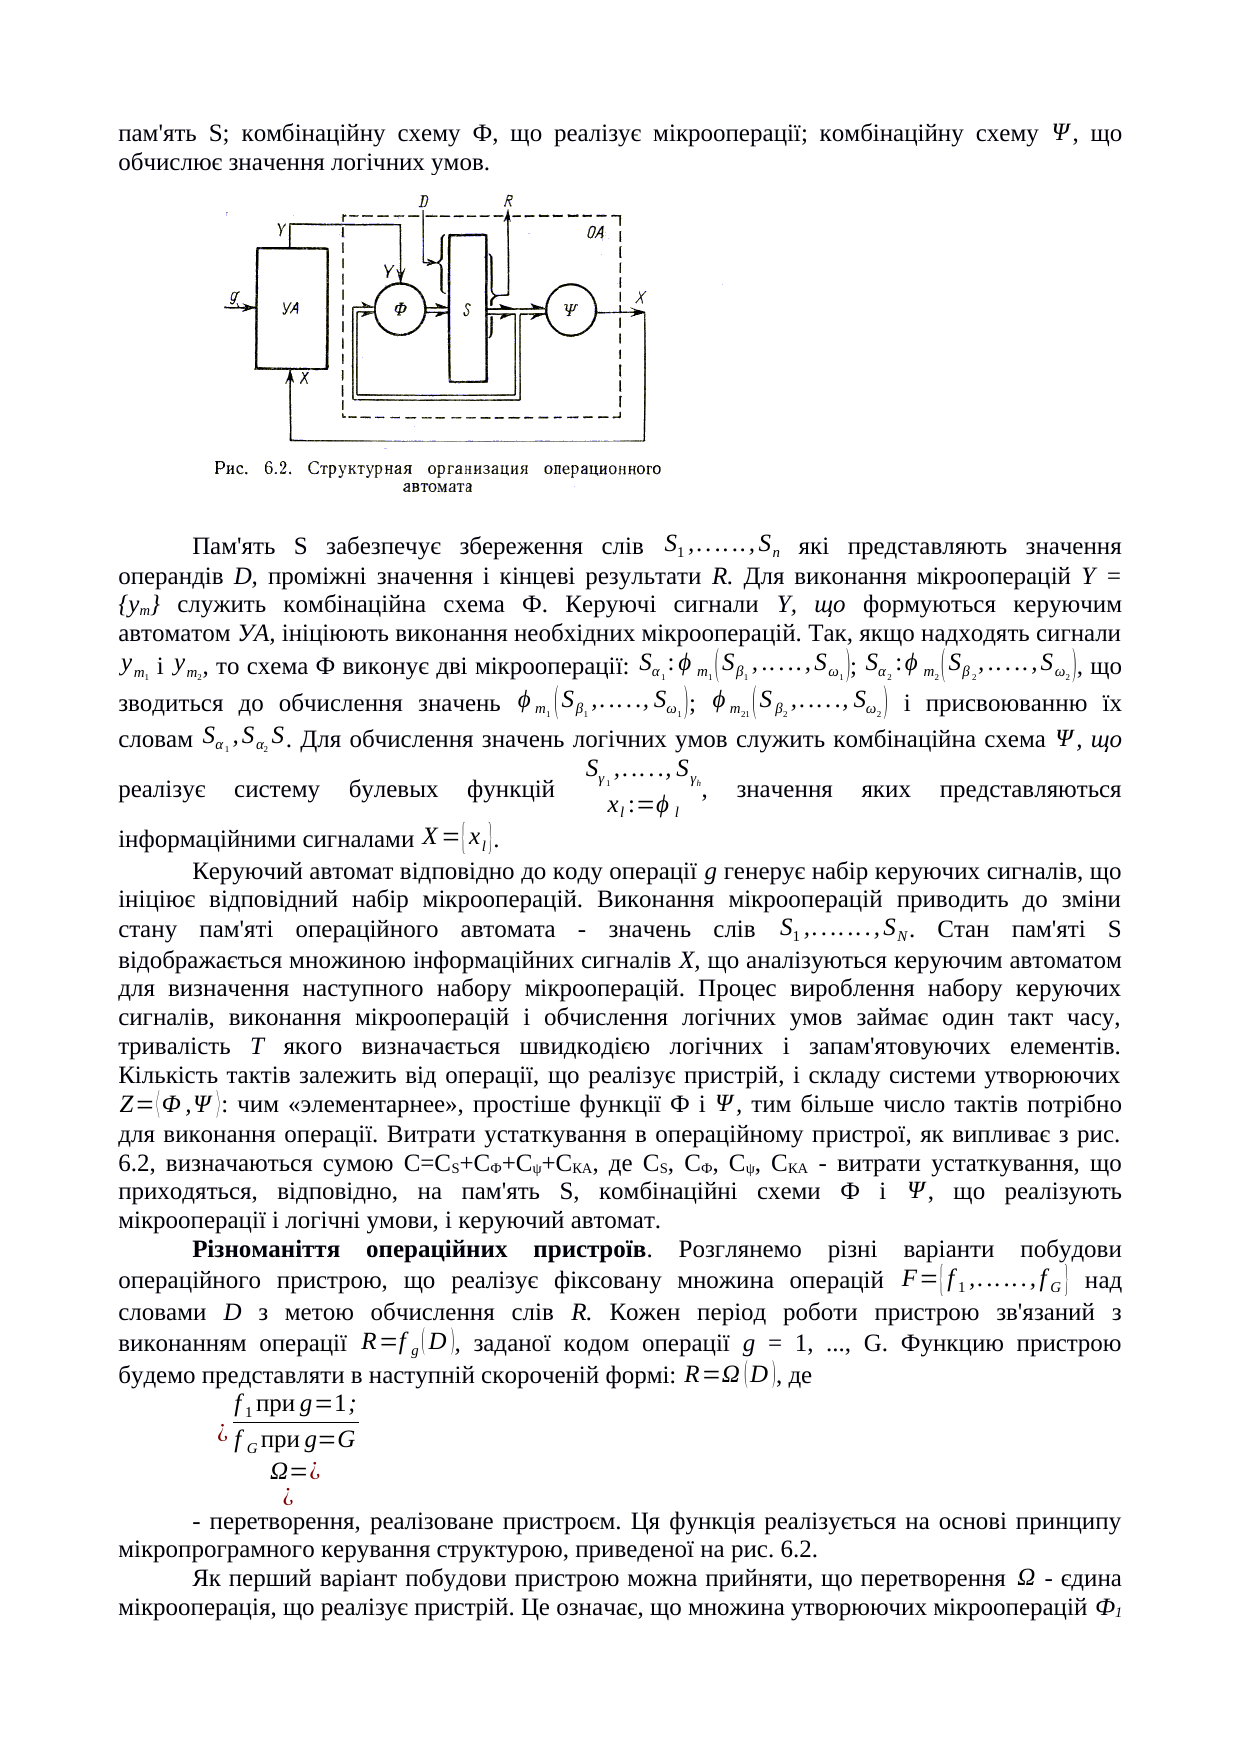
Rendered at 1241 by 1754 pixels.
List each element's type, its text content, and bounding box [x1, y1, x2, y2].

text Як перший варіант побудови пристрою можна прийняти, що перетворення - єдина мікрооперація, що реалізує пристрій. Це означає, що множина утворюючих мікрооперацій Ф1 ={ } складається з єдиної функції (операції) і отсутствует необхідність у логічних умовах, тобто . Отже, якщо прийняти, що - мікрооперація, система утворюючих алгоритму складається з функції і порожньої множини функцій, зв'язаних з логічними умовами. Як показано в [54], функція реалізується комбінаційною схемою, що позначимо . Зіставляючи цей варіант реалізації перетворення R = = (D) зі структурою (рис. 6.2), можна бачити, що в даному випадку отсутствует необхідність у керуючому автоматі, пам'яті для збереження проміжних результатів і схемі , що обчислює значення логічних умов. З обліком цього будемо вважати, що структура (рис. 6.2) вироджується в єдину комбінаційну схему Ф, що збігається зі схемою Ul і реалізує перетворення за один такт. Таким чином, реалізація перетворення на основі системи утворюючих приводить до комбінаційної схеми Ul , що за один такт обчислює значення R, що відповідають вхідним словам D і коду операції g. [118, 1563, 1122, 1621]
text пам'ять S; комбінаційну схему Ф, що реалізує мікрооперації; комбінаційну схему , що обчислює значення логічних умов. [118, 118, 1122, 176]
text - перетворення, реалізоване пристроєм. Ця функція реалізується на основі принципу мікропрограмного керування структурою, приведеної на рис. 6.2. [118, 1506, 1122, 1563]
text Керуючий автомат відповідно до коду операції g генерує набір керуючих сигналів, що ініціює відповідний набір мікрооперацій. Виконання мікрооперацій приводить до зміни стану пам'яті операційного автомата - значень слів . Стан пам'яті S відображається множиною інформаційних сигналів X, що аналізуються керуючим автоматом для визначення наступного набору мікрооперацій. Процес вироблення набору керуючих сигналів, виконання мікрооперацій і обчислення логічних умов займає один такт часу, тривалість Т якого визначається швидкодією логічних і запам'ятовуючих елементів. Кількість тактів залежить від операції, що реалізує пристрій, і складу системи утворюючих : чим «элементарнее», простіше функції Ф і , тим більше число тактів потрібно для виконання операції. Витрати устаткування в операційному пристрої, як випливає з рис. 6.2, визначаються сумою С=СS+СФ+Сψ+СКА, де СS, СФ, Сψ, СКА - витрати устаткування, що приходяться, відповідно, на пам'ять S, комбінаційні схеми Ф і , що реалізують мікрооперації і логічні умови, і керуючий автомат. [118, 856, 1122, 1234]
picture [192, 175, 742, 530]
text Різноманіття операційних пристроїв. Розглянемо різні варіанти побудови операційного пристрою, що реалізує фіксовану множина операцій над словами D з метою обчислення слів R. Кожен період роботи пристрою зв'язаний з виконанням операції , заданої кодом операції g = 1, ..., G. Функцию пристрою будемо представляти в наступній скороченій формі: , де [118, 1234, 1122, 1389]
text Пам'ять S забезпечує збереження слів які представляють значення операндів D, проміжні значення і кінцеві результати R. Для виконання мікрооперацій Y = {ут} служить комбінаційна схема Ф. Керуючі сигнали Y, що формуються керуючим автоматом УА, ініціюють виконання необхідних мікрооперацій. Так, якщо надходять сигнали і , то схема Ф виконує дві мікрооперації: ; , що зводиться до обчислення значень ; і присвоюванню їх словам . Для обчислення значень логічних умов служить комбінаційна схема , що реалізує систему булевых функцій , значення яких представляються інформаційними сигналами . [118, 529, 1122, 856]
